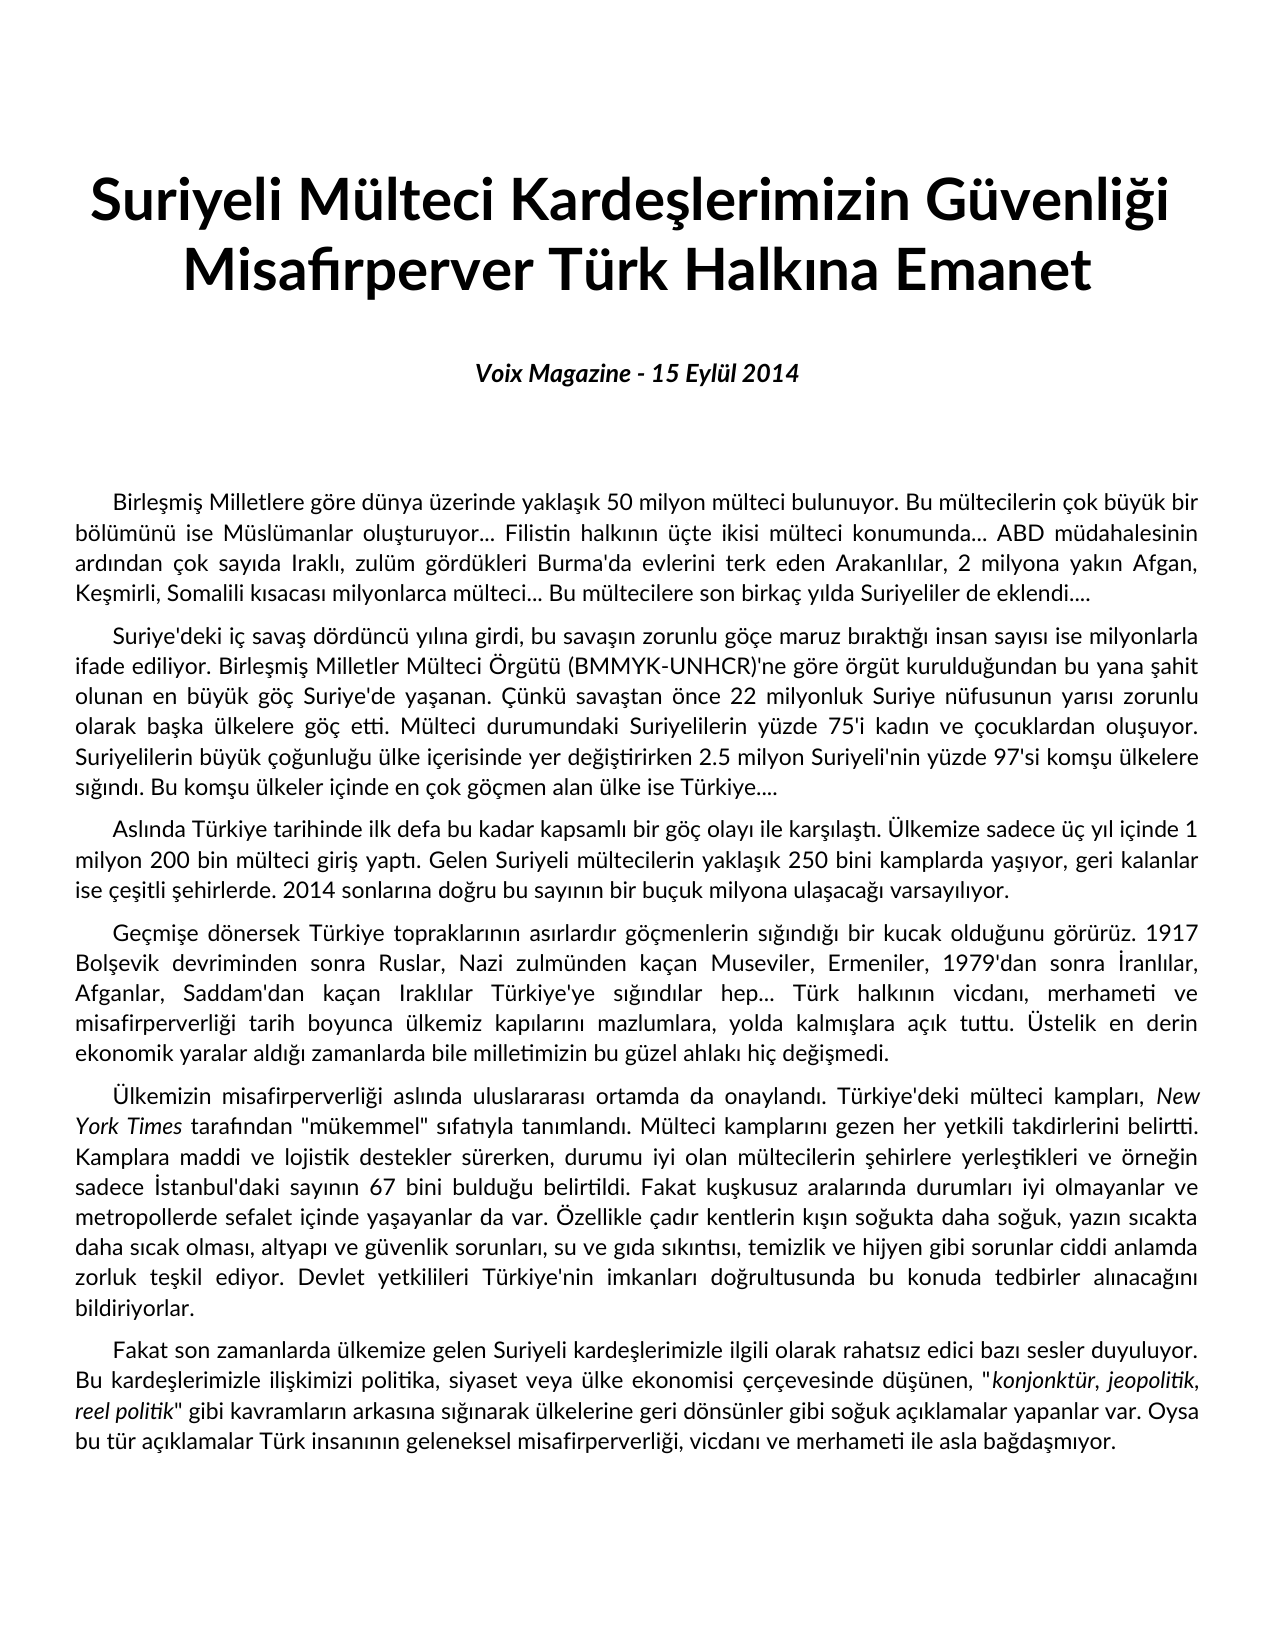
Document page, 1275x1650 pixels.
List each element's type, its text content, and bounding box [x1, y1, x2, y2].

text Suriye'deki iç savaş dördüncü yılına girdi, bu savaşın zorunlu göçe maruz bıraktığı insan sayısı ise milyonlarla ifade ediliyor. Birleşmiş Milletler Mülteci Örgütü (BMMYK-UNHCR)'ne göre örgüt kurulduğundan bu yana şahit olunan en büyük göç Suriye'de yaşanan. Çünkü savaştan önce 22 milyonluk Suriye nüfusunun yarısı zorunlu olarak başka ülkelere göç etti. Mülteci durumundaki Suriyelilerin yüzde 75'i kadın ve çocuklardan oluşuyor. Suriyelilerin büyük çoğunluğu ülke içerisinde yer değiştirirken 2.5 milyon Suriyeli'nin yüzde 97'si komşu ülkelere sığındı. Bu komşu ülkeler içinde en çok göçmen alan ülke ise Türkiye.... [75, 621, 1200, 800]
text Birleşmiş Milletlere göre dünya üzerinde yaklaşık 50 milyon mülteci bulunuyor. Bu mültecilerin çok büyük bir bölümünü ise Müslümanlar oluşturuyor... Filistin halkının üçte ikisi mülteci konumunda... ABD müdahalesinin ardından çok sayıda Iraklı, zulüm gördükleri Burma'da evlerini terk eden Arakanlılar, 2 milyona yakın Afgan, Keşmirli, Somalili kısacası milyonlarca mülteci... Bu mültecilere son birkaç yılda Suriyeliler de eklendi.... [75, 488, 1200, 606]
text Voix Magazine - 15 Eylül 2014 [75, 358, 1200, 388]
subtitle Suriyeli Mülteci Kardeşlerimizin Güvenliği Misafirperver Türk Halkına Emanet [75, 162, 1200, 302]
text Ülkemizin misafirperverliği aslında uluslararası ortamda da onaylandı. Türkiye'deki mülteci kampları, New York Times tarafından "mükemmel" sıfatıyla tanımlandı. Mülteci kamplarını gezen her yetkili takdirlerini belirtti. Kamplara maddi ve lojistik destekler sürerken, durumu iyi olan mültecilerin şehirlere yerleştikleri ve örneğin sadece İstanbul'daki sayının 67 bini bulduğu belirtildi. Fakat kuşkusuz aralarında durumları iyi olmayanlar ve metropollerde sefalet içinde yaşayanlar da var. Özellikle çadır kentlerin kışın soğukta daha soğuk, yazın sıcakta daha sıcak olması, altyapı ve güvenlik sorunları, su ve gıda sıkıntısı, temizlik ve hijyen gibi sorunlar ciddi anlamda zorluk teşkil ediyor. Devlet yetkilileri Türkiye'nin imkanları doğrultusunda bu konuda tedbirler alınacağını bildiriyorlar. [75, 1082, 1200, 1321]
text Fakat son zamanlarda ülkemize gelen Suriyeli kardeşlerimizle ilgili olarak rahatsız edici bazı sesler duyuluyor. Bu kardeşlerimizle ilişkimizi politika, siyaset veya ülke ekonomisi çerçevesinde düşünen, "konjonktür, jeopolitik, reel politik" gibi kavramların arkasına sığınarak ülkelerine geri dönsünler gibi soğuk açıklamalar yapanlar var. Oysa bu tür açıklamalar Türk insanının geleneksel misafirperverliği, vicdanı ve merhameti ile asla bağdaşmıyor. [75, 1336, 1200, 1454]
text Aslında Türkiye tarihinde ilk defa bu kadar kapsamlı bir göç olayı ile karşılaştı. Ülkemize sadece üç yıl içinde 1 milyon 200 bin mülteci giriş yaptı. Gelen Suriyeli mültecilerin yaklaşık 250 bini kamplarda yaşıyor, geri kalanlar ise çeşitli şehirlerde. 2014 sonlarına doğru bu sayının bir buçuk milyona ulaşacağı varsayılıyor. [75, 815, 1200, 903]
text Geçmişe dönersek Türkiye topraklarının asırlardır göçmenlerin sığındığı bir kucak olduğunu görürüz. 1917 Bolşevik devriminden sonra Ruslar, Nazi zulmünden kaçan Museviler, Ermeniler, 1979'dan sonra İranlılar, Afganlar, Saddam'dan kaçan Iraklılar Türkiye'ye sığındılar hep... Türk halkının vicdanı, merhameti ve misafirperverliği tarih boyunca ülkemiz kapılarını mazlumlara, yolda kalmışlara açık tuttu. Üstelik en derin ekonomik yaralar aldığı zamanlarda bile milletimizin bu güzel ahlakı hiç değişmedi. [75, 918, 1200, 1067]
